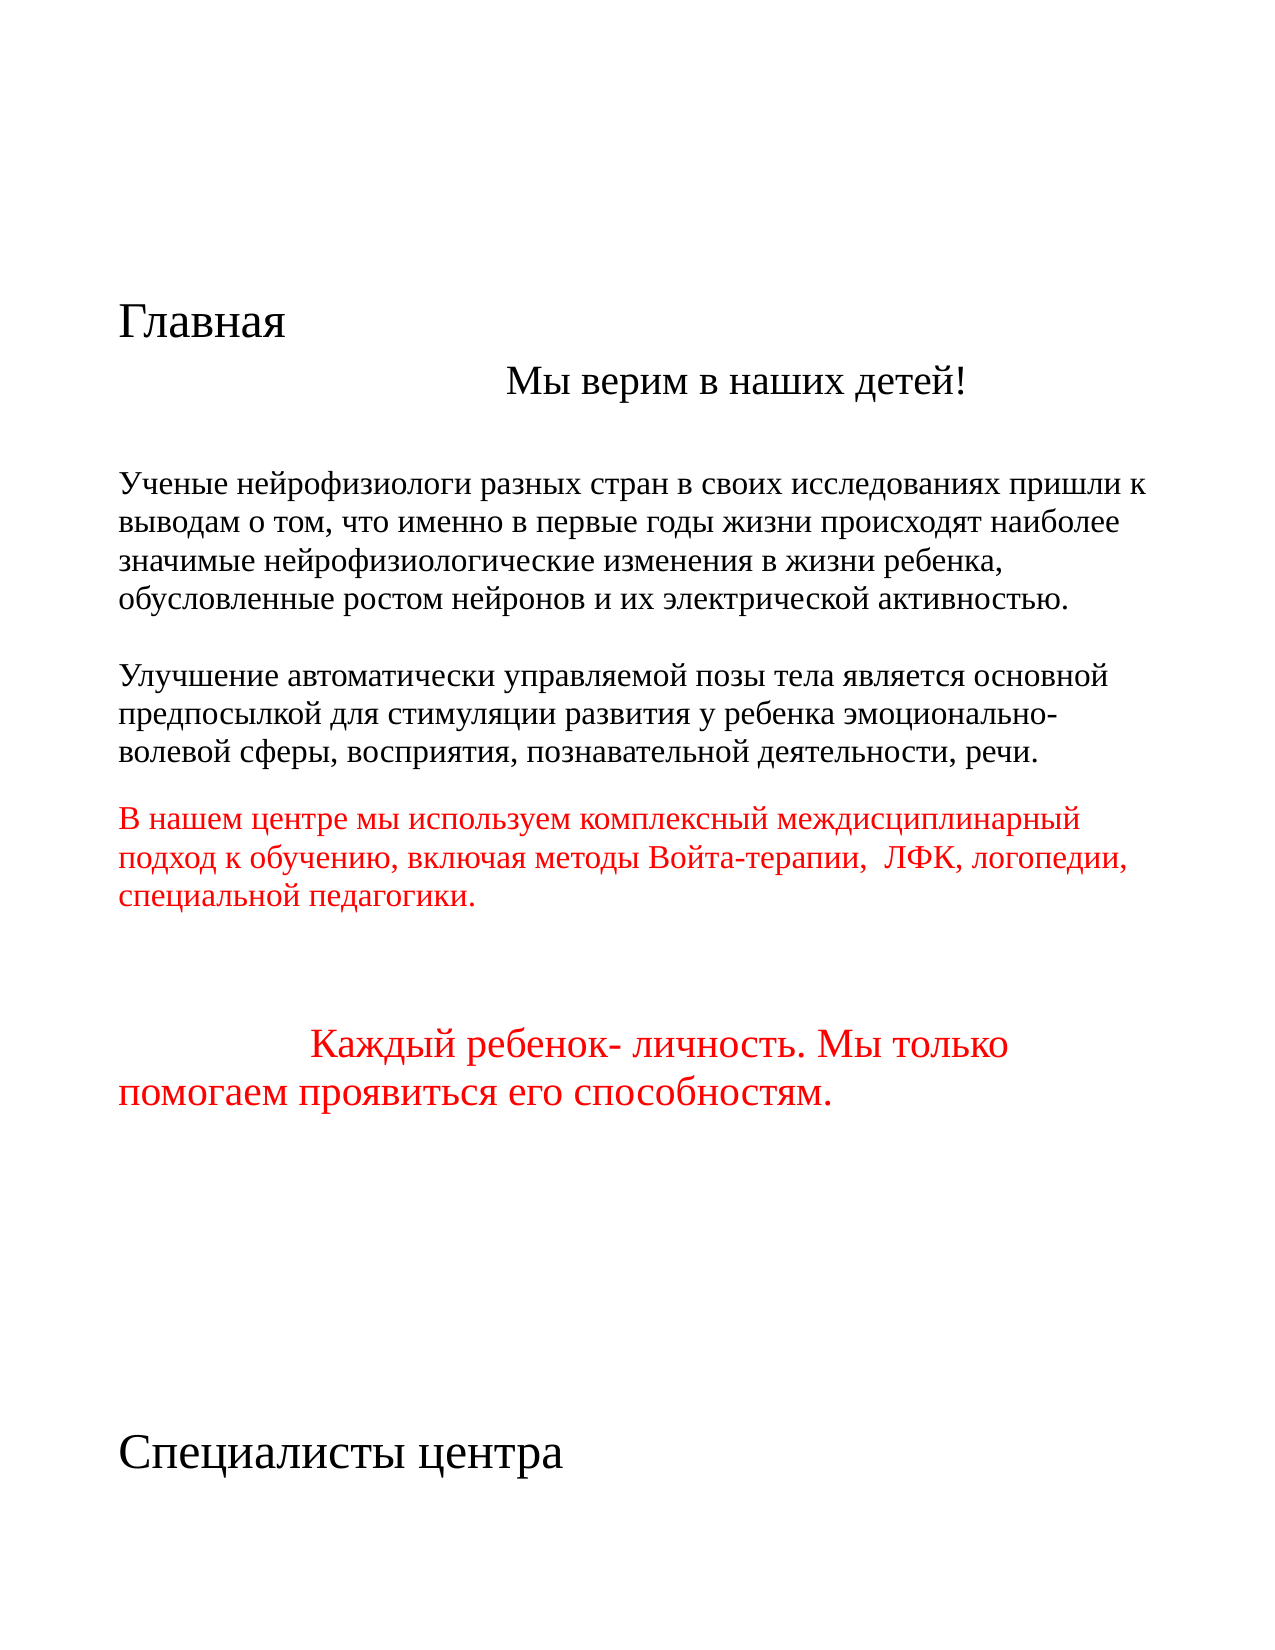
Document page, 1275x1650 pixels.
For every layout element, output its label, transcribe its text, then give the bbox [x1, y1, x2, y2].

text Мы верим в наших детей! [118, 348, 1157, 406]
text Главная [118, 291, 1157, 348]
text Улучшение автоматически управляемой позы тела является основной предпосылкой для стимуляции развития у ребенка эмоционально-волевой сферы, восприятия, познавательной деятельности, речи. [118, 655, 1157, 770]
text В нашем центре мы используем комплексный междисциплинарный подход к обучению, включая методы Войта-терапии, ЛФК, логопедии, специальной педагогики. [118, 798, 1157, 913]
text Каждый ребенок- личность. Мы только помогаем проявиться его способностям. [118, 1019, 1157, 1115]
text Специалисты центра [118, 1421, 1157, 1479]
text Ученые нейрофизиологи разных стран в своих исследованиях пришли к выводам о том, что именно в первые годы жизни происходят наиболее значимые нейрофизиологические изменения в жизни ребенка, обусловленные ростом нейронов и их электрической активностью. [118, 463, 1157, 616]
